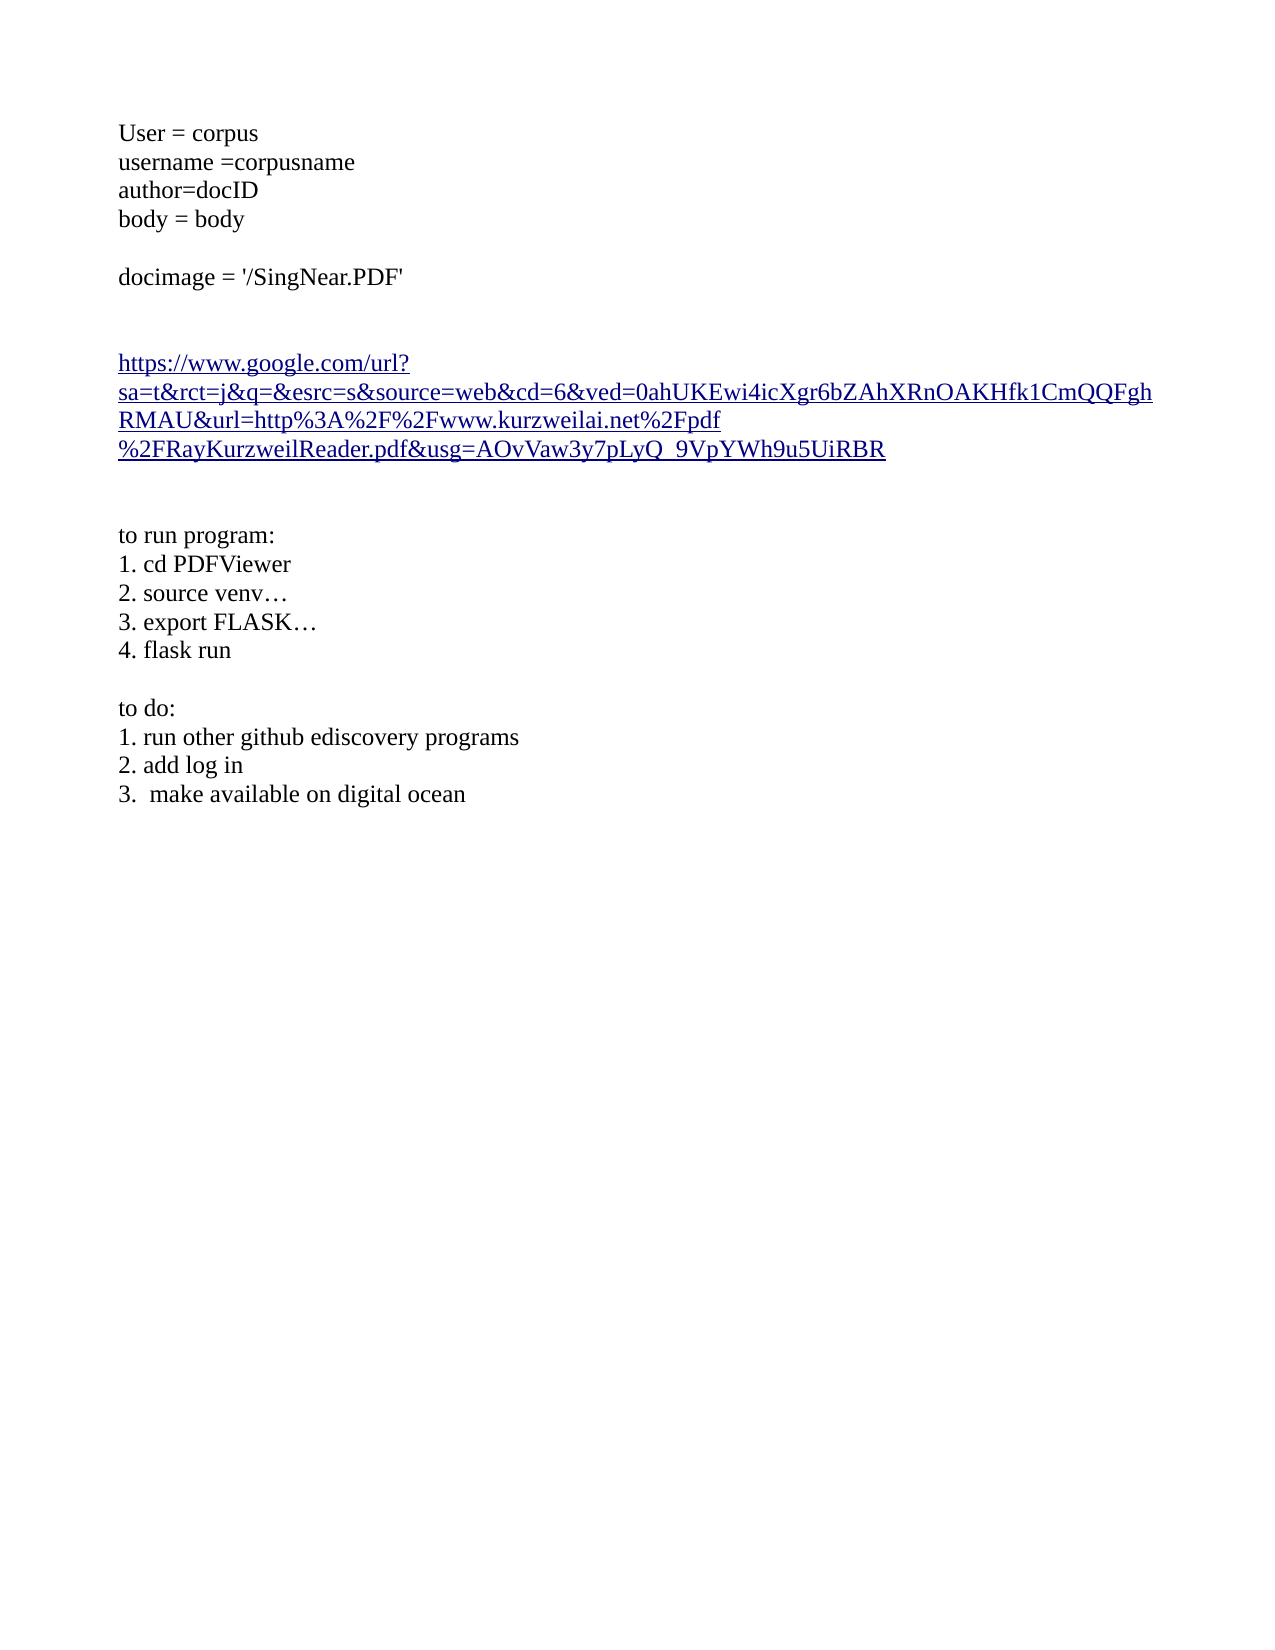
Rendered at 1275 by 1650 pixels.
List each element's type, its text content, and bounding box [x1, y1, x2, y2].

text 3. make available on digital ocean [118, 779, 1157, 808]
text 2. source venv… [118, 578, 1157, 607]
text username =corpusname [118, 147, 1157, 176]
text 1. run other github ediscovery programs [118, 722, 1157, 751]
text User = corpus [118, 118, 1157, 147]
text 2. add log in [118, 751, 1157, 779]
text 4. flask run [118, 636, 1157, 664]
text 1. cd PDFViewer [118, 549, 1157, 578]
text body = body [118, 204, 1157, 233]
text docimage = '/SingNear.PDF' [118, 262, 1157, 291]
text to run program: [118, 521, 1157, 549]
text https://www.google.com/url?sa=t&rct=j&q=&esrc=s&source=web&cd=6&ved=0ahUKEwi4icXgr6bZAhXRnOAKHfk1CmQQFghRMAU&url=http%3A%2F%2Fwww.kurzweilai.net%2Fpdf%2FRayKurzweilReader.pdf&usg=AOvVaw3y7pLyQ_9VpYWh9u5UiRBR [118, 348, 1157, 463]
text 3. export FLASK… [118, 607, 1157, 636]
text to do: [118, 693, 1157, 722]
text author=docID [118, 176, 1157, 204]
